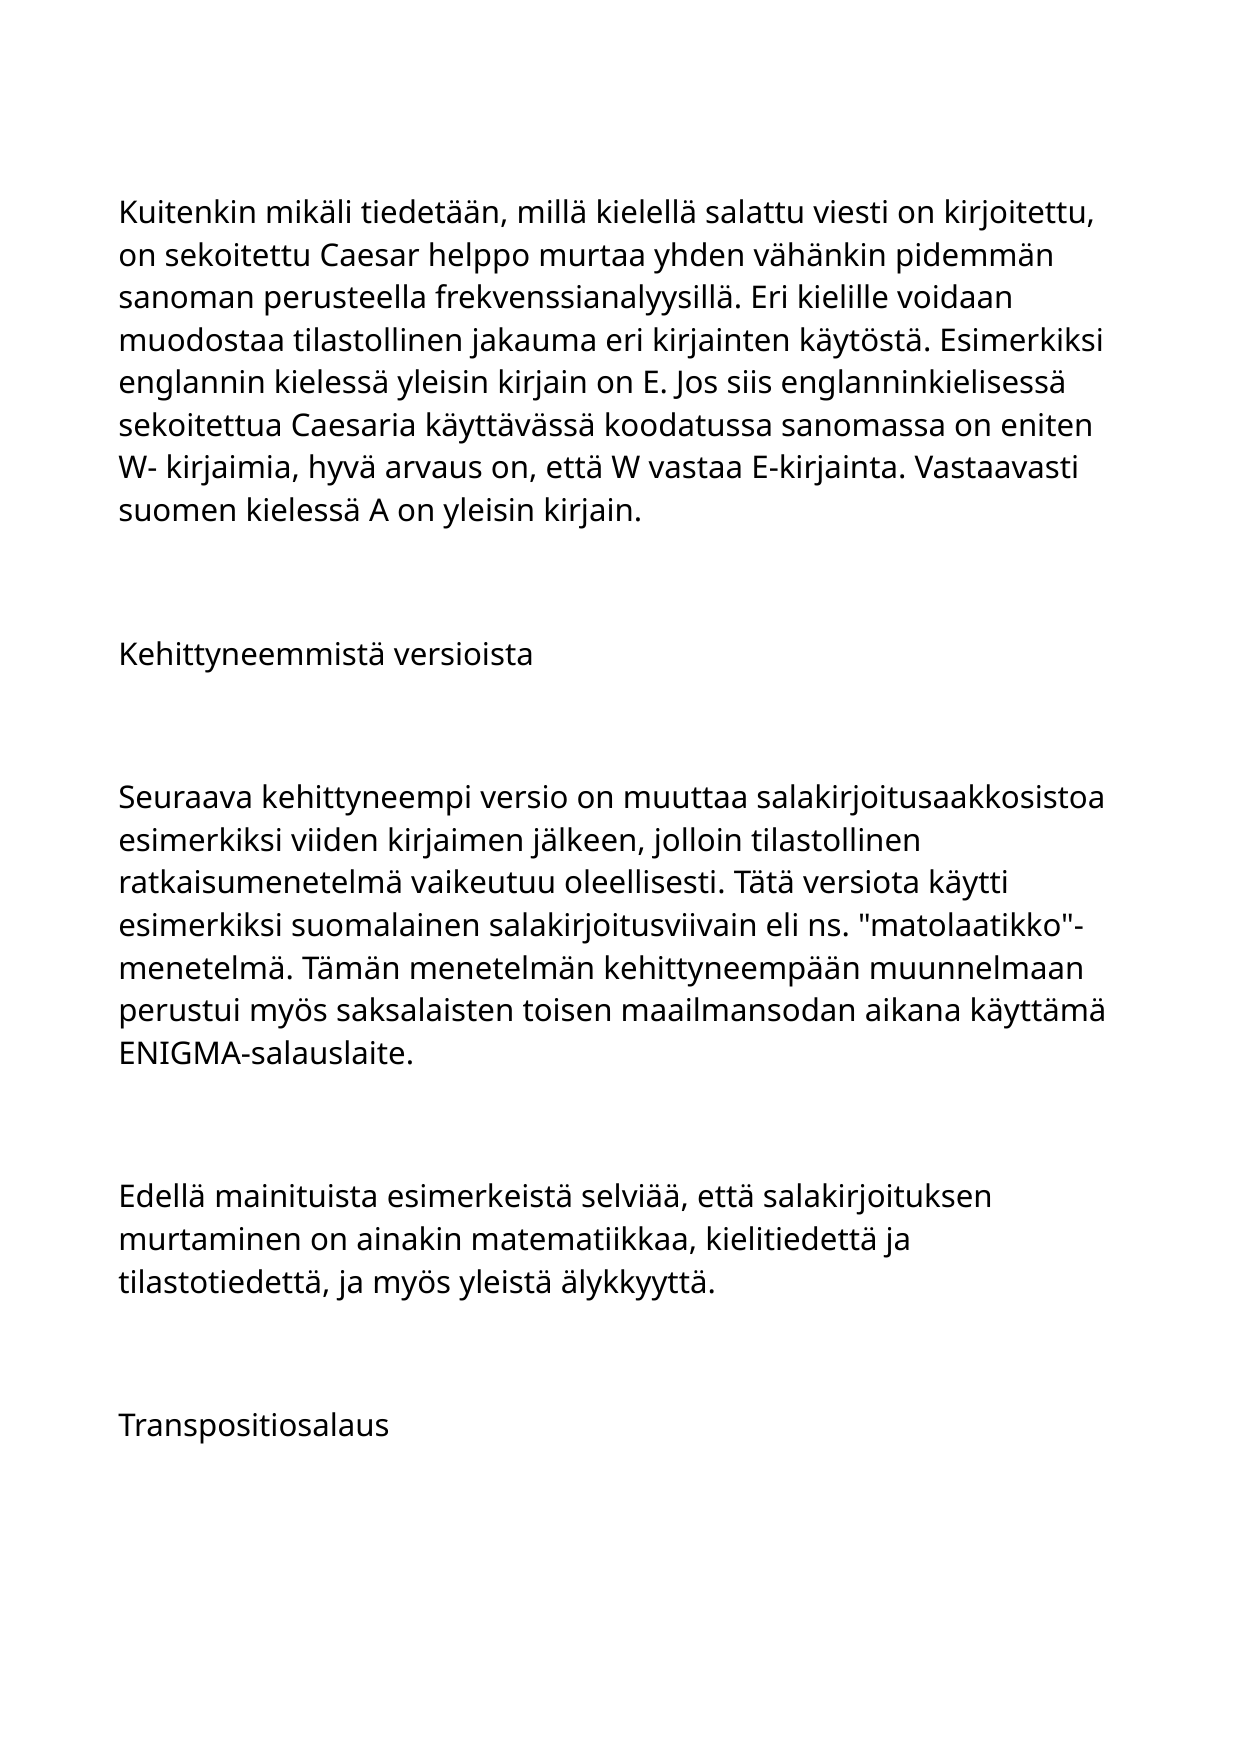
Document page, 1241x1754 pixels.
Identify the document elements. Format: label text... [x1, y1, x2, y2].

text Edellä mainituista esimerkeistä selviää, että salakirjoituksen murtaminen on ainakin matematiikkaa, kielitiedettä ja tilastotiedettä, ja myös yleistä älykkyyttä. [118, 1174, 1122, 1302]
text Kuitenkin mikäli tiedetään, millä kielellä salattu viesti on kirjoitettu, on sekoitettu Caesar helppo murtaa yhden vähänkin pidemmän sanoman perusteella frekvenssianalyysillä. Eri kielille voidaan muodostaa tilastollinen jakauma eri kirjainten käytöstä. Esimerkiksi englannin kielessä yleisin kirjain on E. Jos siis englanninkielisessä sekoitettua Caesaria käyttävässä koodatussa sanomassa on eniten W- kirjaimia, hyvä arvaus on, että W vastaa E-kirjainta. Vastaavasti suomen kielessä A on yleisin kirjain. [118, 190, 1122, 531]
text Kehittyneemmistä versioista [118, 632, 1122, 674]
text Seuraava kehittyneempi versio on muuttaa salakirjoitusaakkosistoa esimerkiksi viiden kirjaimen jälkeen, jolloin tilastollinen ratkaisumenetelmä vaikeutuu oleellisesti. Tätä versiota käytti esimerkiksi suomalainen salakirjoitusviivain eli ns. "matolaatikko"- menetelmä. Tämän menetelmän kehittyneempään muunnelmaan perustui myös saksalaisten toisen maailmansodan aikana käyttämä ENIGMA-salauslaite. [118, 775, 1122, 1073]
text Transpositiosalaus [118, 1403, 1122, 1446]
